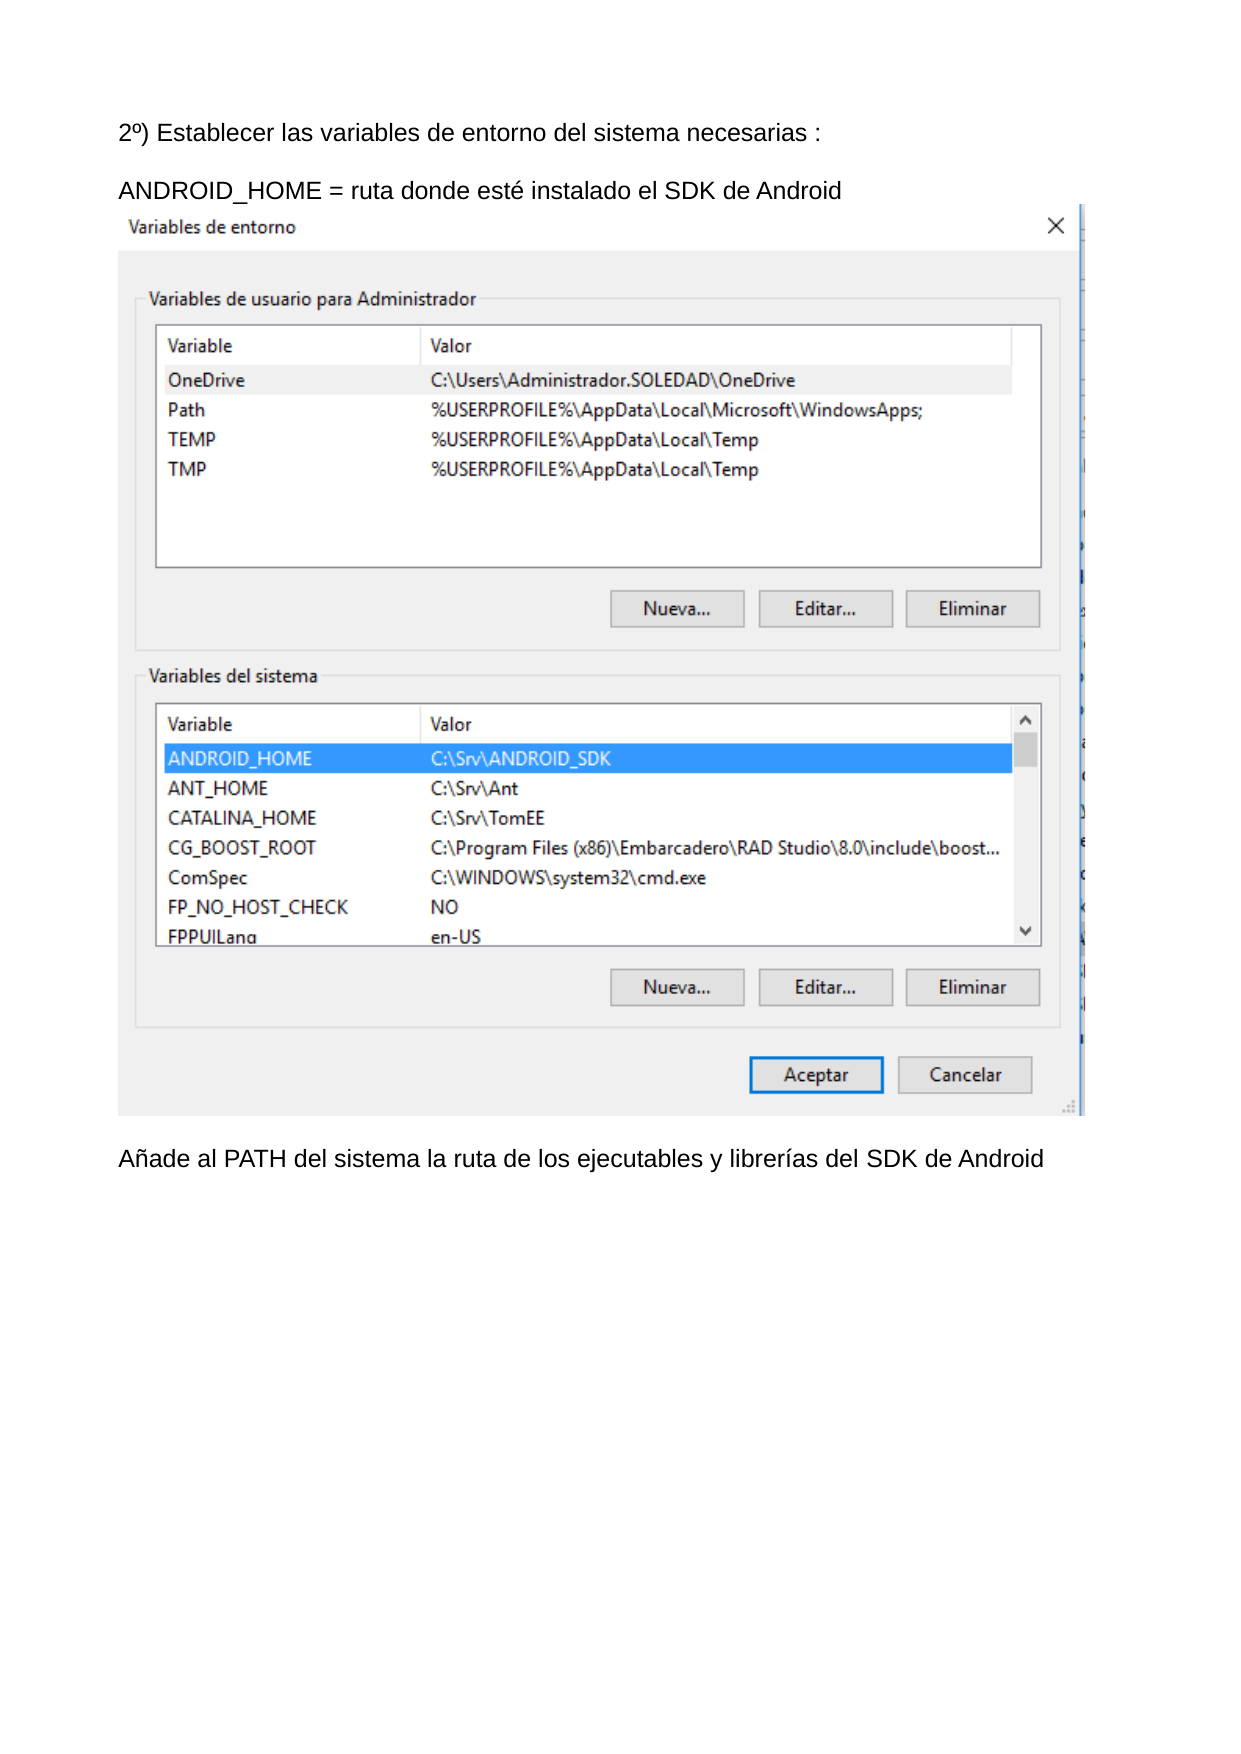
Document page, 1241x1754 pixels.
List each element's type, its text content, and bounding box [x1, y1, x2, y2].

text Añade al PATH del sistema la ruta de los ejecutables y librerías del SDK de Android [118, 1144, 1122, 1173]
text 2º) Establecer las variables de entorno del sistema necesarias : [118, 118, 1122, 147]
picture [118, 204, 1086, 1116]
text ANDROID_HOME = ruta donde esté instalado el SDK de Android [118, 176, 1122, 204]
